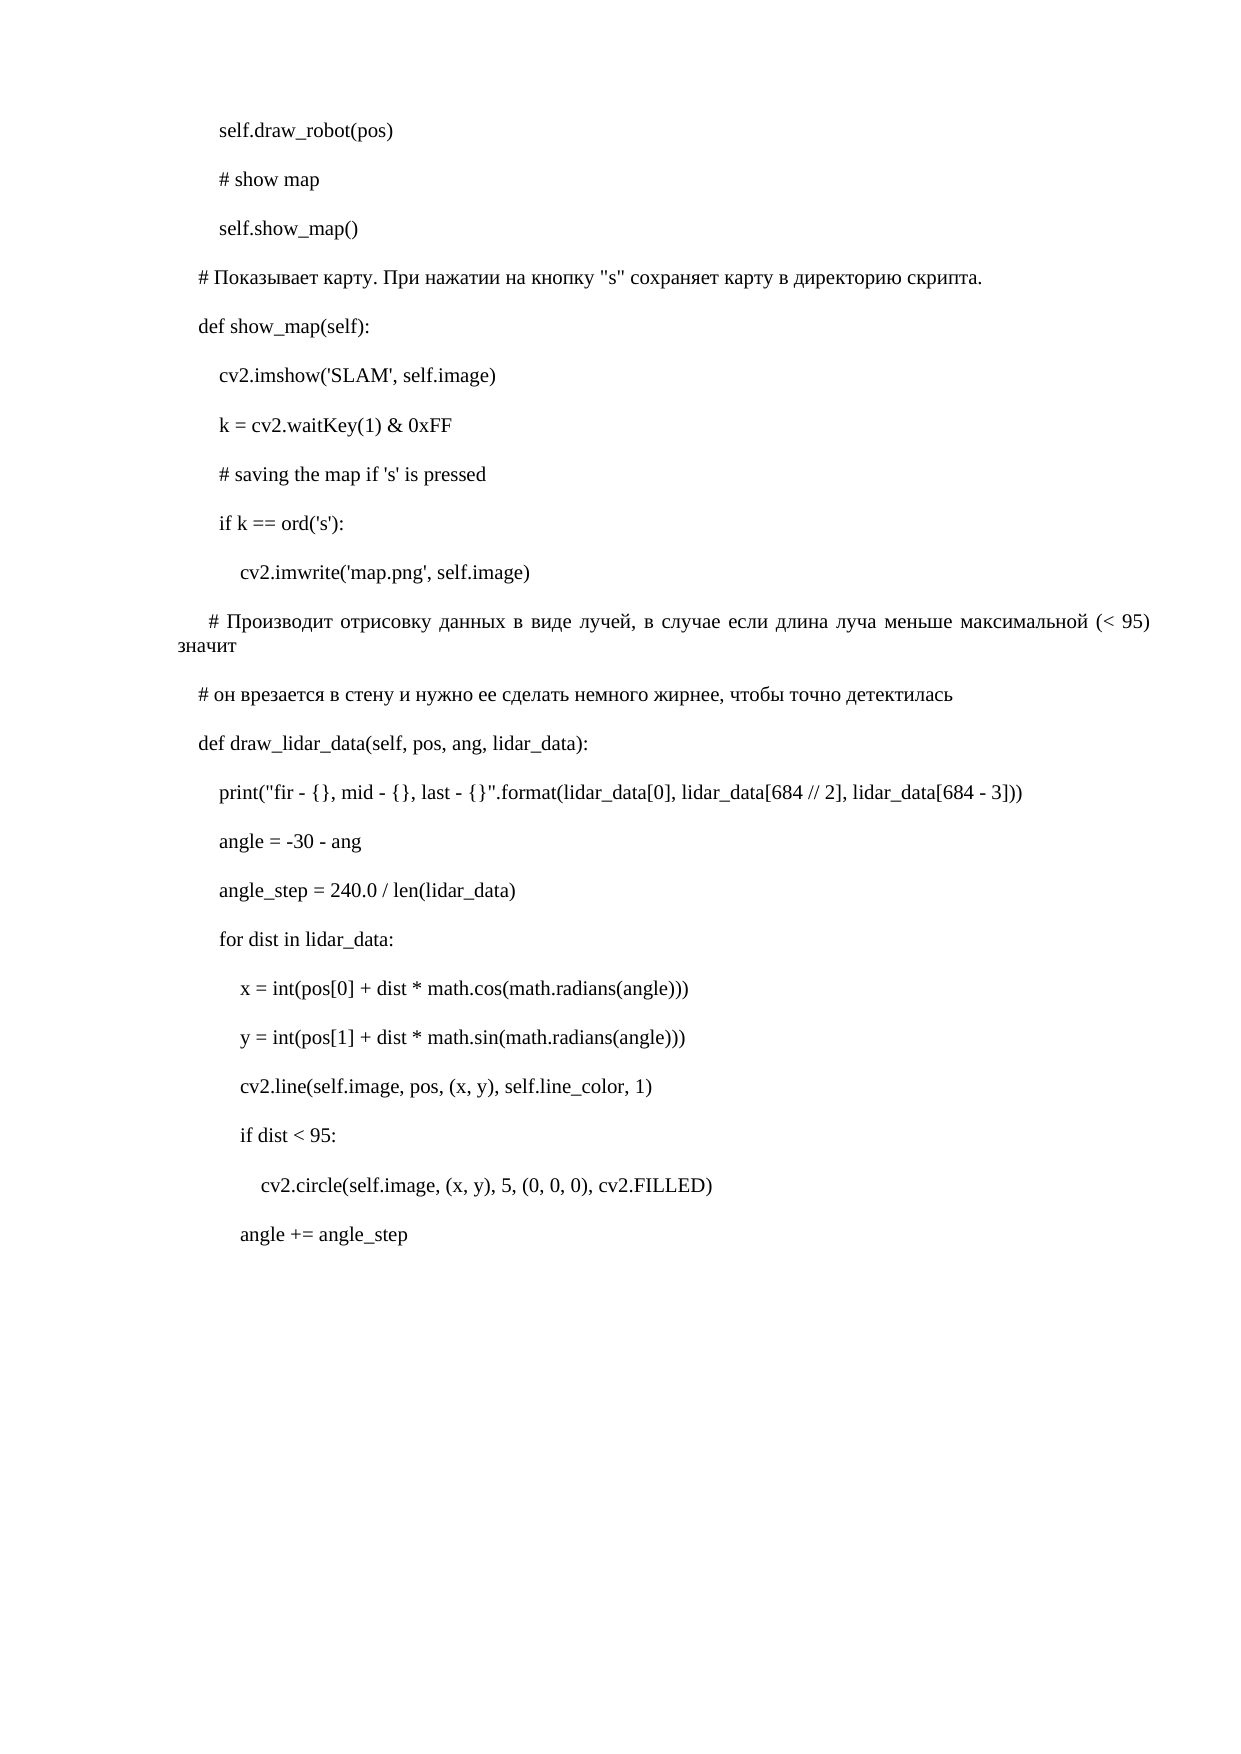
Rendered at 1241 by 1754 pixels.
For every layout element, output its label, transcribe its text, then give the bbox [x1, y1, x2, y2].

text # Производит отрисовку данных в виде лучей, в случае если длина луча меньше максимальной (< 95) значит [177, 609, 1152, 657]
text cv2.line(self.image, pos, (x, y), self.line_color, 1) [177, 1074, 1152, 1098]
text cv2.imwrite('map.png', self.image) [177, 560, 1152, 584]
text for dist in lidar_data: [177, 927, 1152, 951]
text # Показывает карту. При нажатии на кнопку "s" сохраняет карту в директорию скрипта. [177, 265, 1152, 289]
text if dist < 95: [177, 1123, 1152, 1147]
text y = int(pos[1] + dist * math.sin(math.radians(angle))) [177, 1025, 1152, 1049]
text cv2.circle(self.image, (x, y), 5, (0, 0, 0), cv2.FILLED) [177, 1172, 1152, 1197]
text self.draw_robot(pos) [177, 118, 1152, 142]
text x = int(pos[0] + dist * math.cos(math.radians(angle))) [177, 976, 1152, 1000]
text # saving the map if 's' is pressed [177, 462, 1152, 486]
text angle += angle_step [177, 1222, 1152, 1246]
text print("fir - {}, mid - {}, last - {}".format(lidar_data[0], lidar_data[684 // 2], lidar_data[684 - 3])) [177, 780, 1152, 804]
text # show map [177, 167, 1152, 191]
text self.show_map() [177, 216, 1152, 240]
text # он врезается в стену и нужно ее сделать немного жирнее, чтобы точно детектилась [177, 682, 1152, 706]
text cv2.imshow('SLAM', self.image) [177, 363, 1152, 387]
text angle_step = 240.0 / len(lidar_data) [177, 878, 1152, 902]
text if k == ord('s'): [177, 511, 1152, 535]
text k = cv2.waitKey(1) & 0xFF [177, 412, 1152, 437]
text def draw_lidar_data(self, pos, ang, lidar_data): [177, 731, 1152, 755]
text def show_map(self): [177, 314, 1152, 338]
text angle = -30 - ang [177, 829, 1152, 853]
